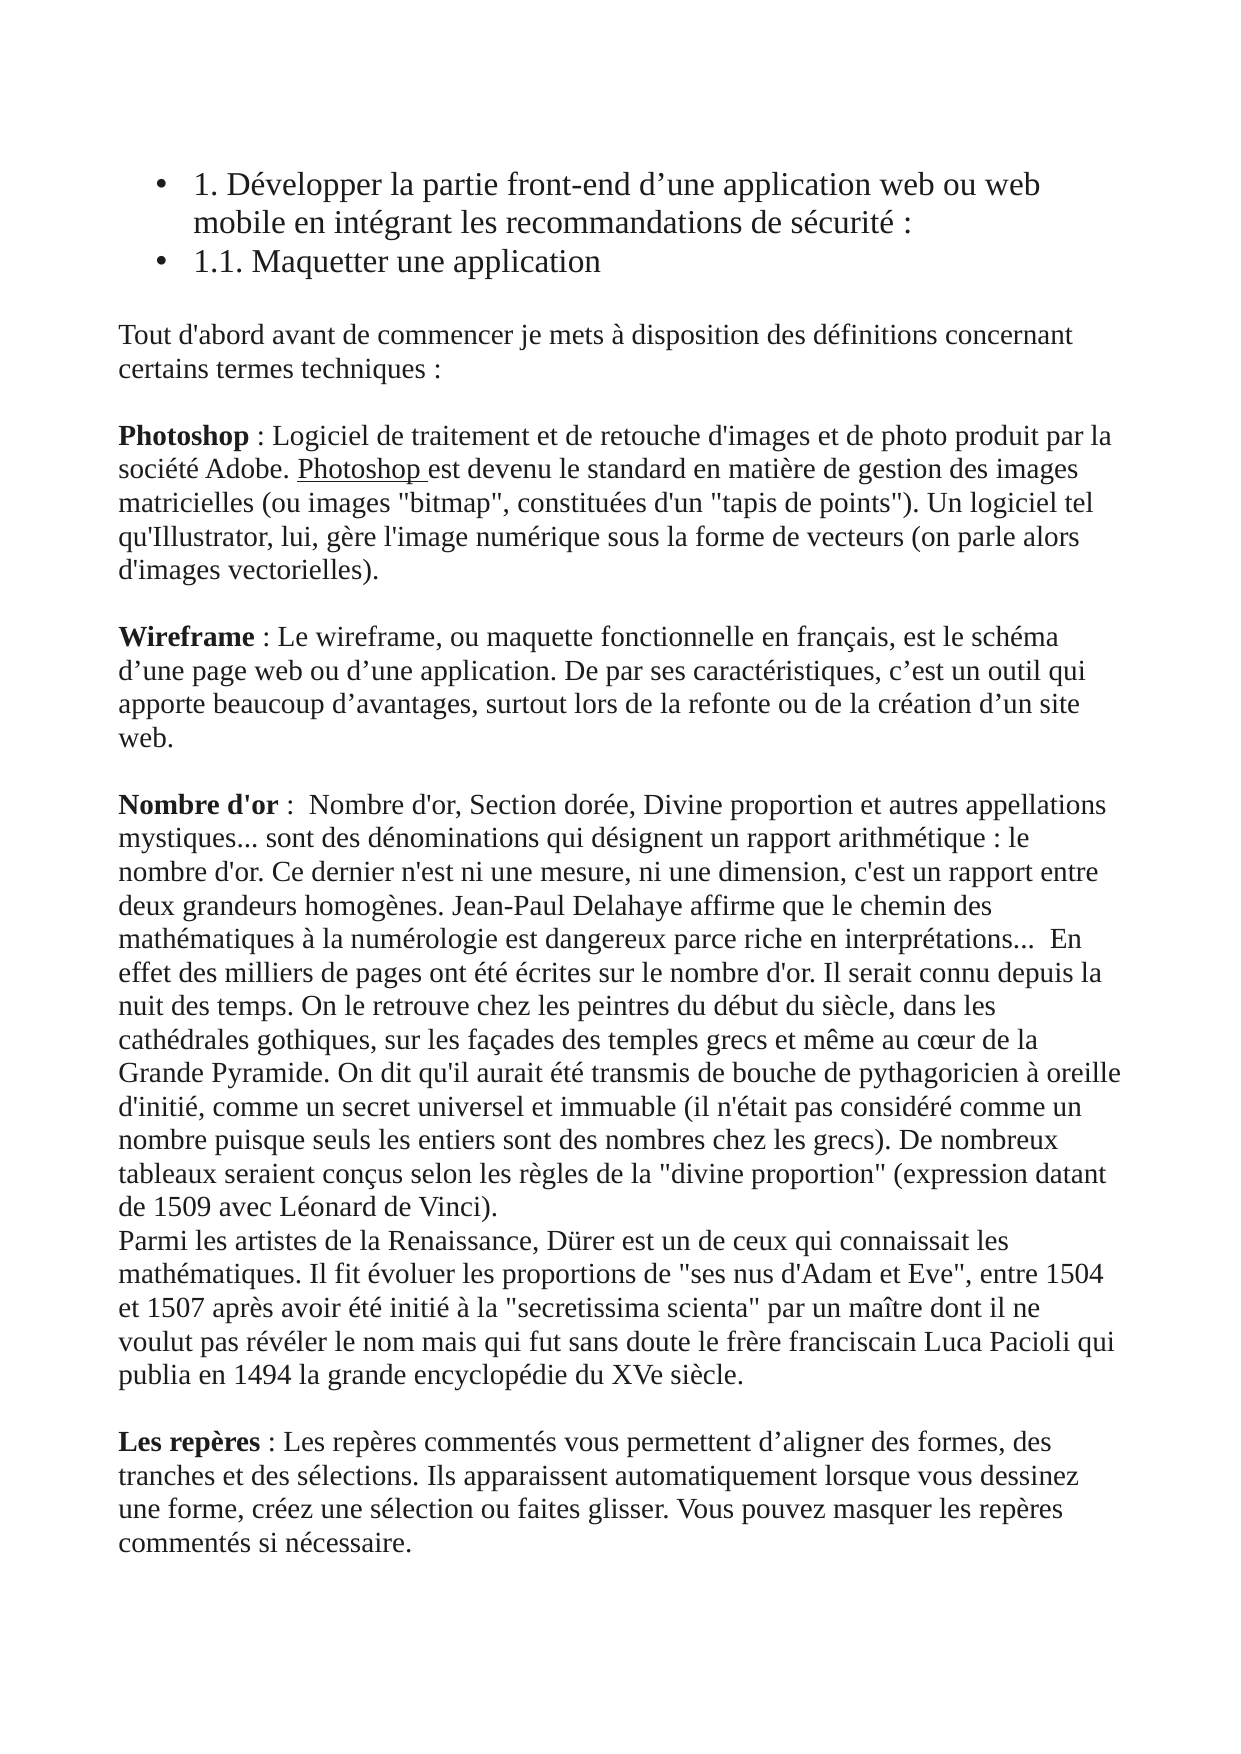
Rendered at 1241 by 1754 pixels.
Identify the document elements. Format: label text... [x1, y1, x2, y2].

text Photoshop : Logiciel de traitement et de retouche d'images et de photo produit par la société Adobe. Photoshop est devenu le standard en matière de gestion des images matricielles (ou images "bitmap", constituées d'un "tapis de points"). Un logiciel tel qu'Illustrator, lui, gère l'image numérique sous la forme de vecteurs (on parle alors d'images vectorielles). [118, 418, 1122, 586]
list 1.1. Maquetter une application [156, 241, 1122, 279]
text Nombre d'or : Nombre d'or, Section dorée, Divine proportion et autres appellations mystiques... sont des dénominations qui désignent un rapport arithmétique : le nombre d'or. Ce dernier n'est ni une mesure, ni une dimension, c'est un rapport entre deux grandeurs homogènes. Jean-Paul Delahaye affirme que le chemin des mathématiques à la numérologie est dangereux parce riche en interprétations... En effet des milliers de pages ont été écrites sur le nombre d'or. Il serait connu depuis la nuit des temps. On le retrouve chez les peintres du début du siècle, dans les cathédrales gothiques, sur les façades des temples grecs et même au cœur de la Grande Pyramide. On dit qu'il aurait été transmis de bouche de pythagoricien à oreille d'initié, comme un secret universel et immuable (il n'était pas considéré comme un nombre puisque seuls les entiers sont des nombres chez les grecs). De nombreux tableaux seraient conçus selon les règles de la "divine proportion" (expression datant de 1509 avec Léonard de Vinci). Parmi les artistes de la Renaissance, Dürer est un de ceux qui connaissait les mathématiques. Il fit évoluer les proportions de "ses nus d'Adam et Eve", entre 1504 et 1507 après avoir été initié à la "secretissima scienta" par un maître dont il ne voulut pas révéler le nom mais qui fut sans doute le frère franciscain Luca Pacioli qui publia en 1494 la grande encyclopédie du XVe siècle. [118, 787, 1122, 1391]
list 1. Développer la partie front-end d’une application web ou web mobile en intégrant les recommandations de sécurité : [156, 164, 1122, 241]
text Wireframe : Le wireframe, ou maquette fonctionnelle en français, est le schéma d’une page web ou d’une application. De par ses caractéristiques, c’est un outil qui apporte beaucoup d’avantages, surtout lors de la refonte ou de la création d’un site web. [118, 619, 1122, 753]
text Les repères : Les repères commentés vous permettent d’aligner des formes, des tranches et des sélections. Ils apparaissent automatiquement lorsque vous dessinez une forme, créez une sélection ou faites glisser. Vous pouvez masquer les repères commentés si nécessaire. [118, 1424, 1122, 1558]
text Tout d'abord avant de commencer je mets à disposition des définitions concernant certains termes techniques : [118, 317, 1122, 384]
